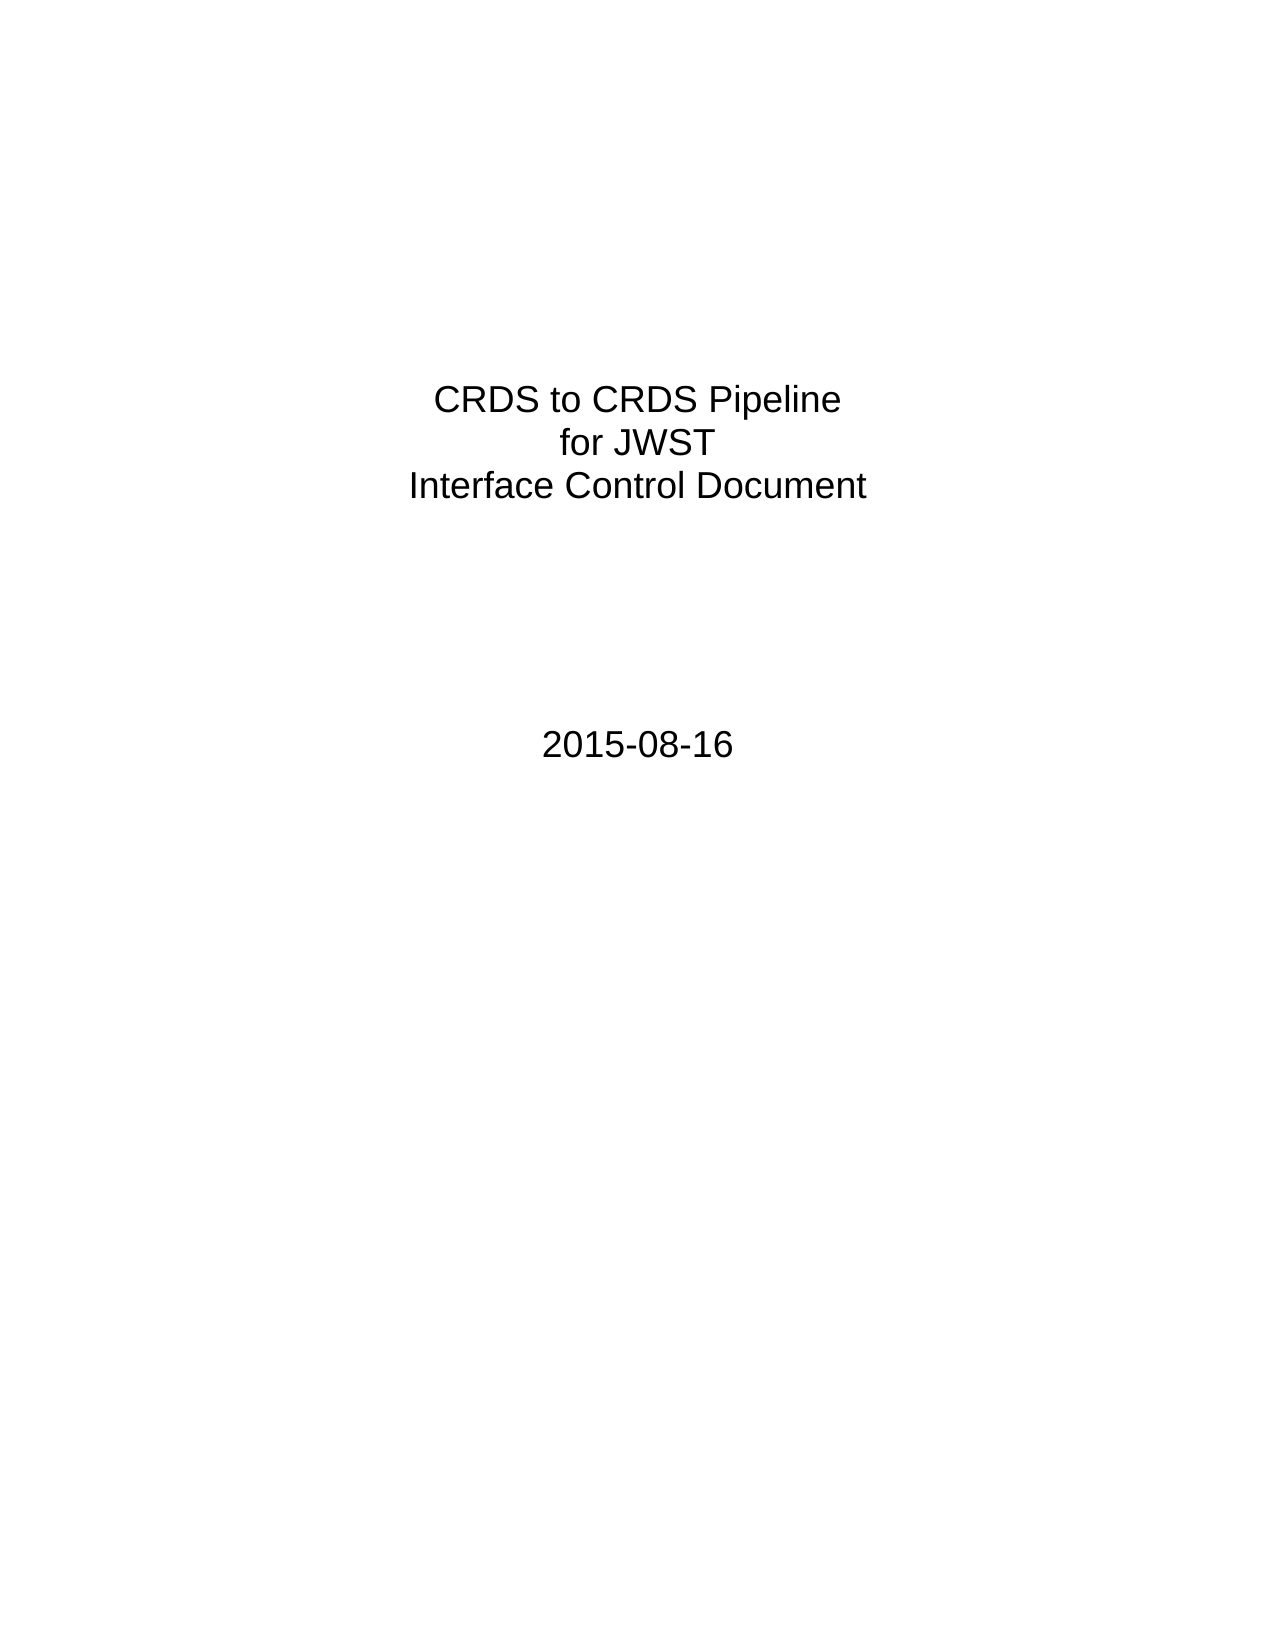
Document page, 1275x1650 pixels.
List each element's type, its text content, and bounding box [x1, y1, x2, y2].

text CRDS to CRDS Pipeline [118, 377, 1157, 420]
text 2015-08-16 [118, 722, 1157, 765]
text for JWST [118, 420, 1157, 463]
text Interface Control Document [118, 463, 1157, 506]
